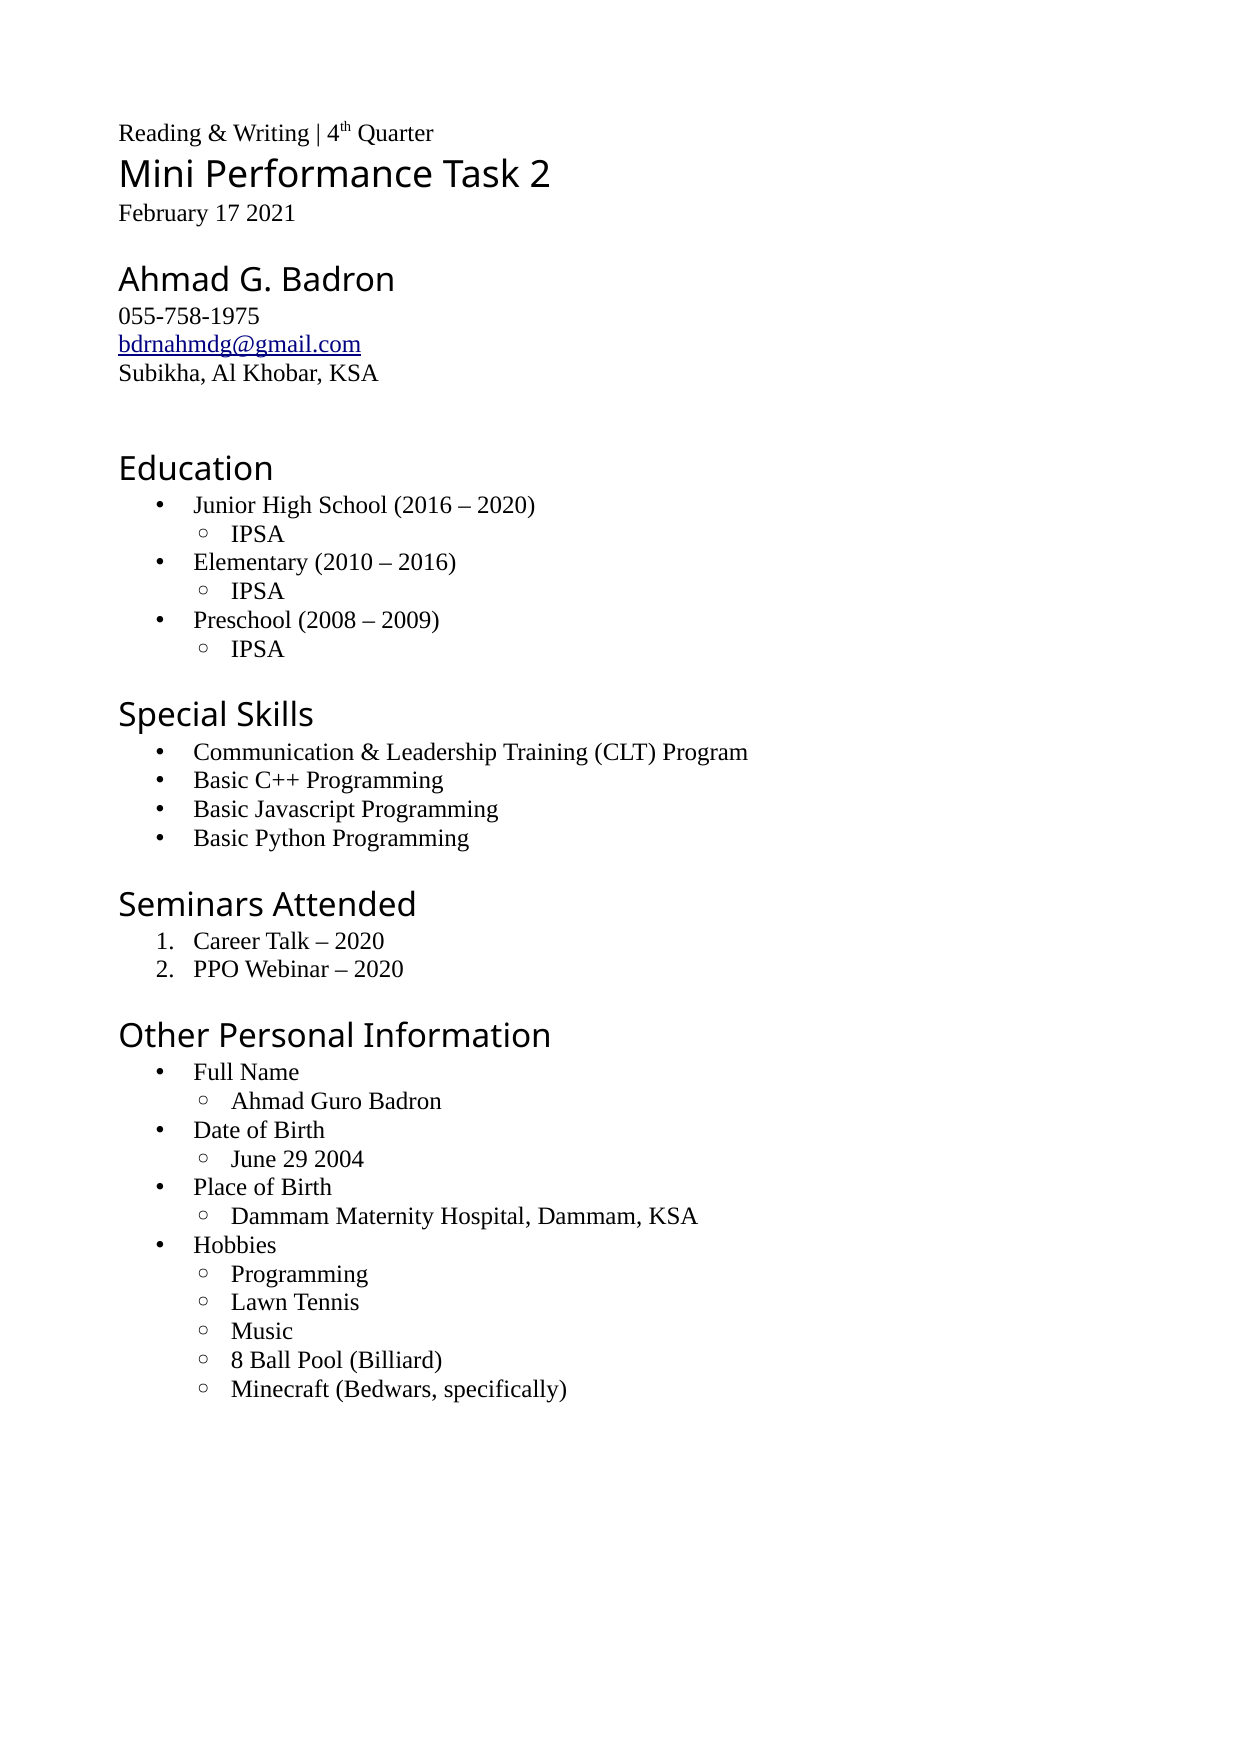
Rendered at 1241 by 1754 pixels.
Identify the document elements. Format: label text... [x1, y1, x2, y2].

list Elementary (2010 – 2016) [156, 547, 1122, 576]
text Special Skills [118, 691, 1122, 737]
list Dammam Maternity Hospital, Dammam, KSA [193, 1201, 1122, 1230]
list Basic C++ Programming [156, 765, 1122, 794]
text February 17 2021 [118, 198, 1122, 227]
text Reading & Writing | 4th Quarter [118, 118, 1122, 147]
text 055-758-1975 [118, 301, 1122, 329]
list Hobbies [156, 1230, 1122, 1259]
text Seminars Attended [118, 880, 1122, 926]
list Music [193, 1316, 1122, 1345]
list 8 Ball Pool (Billiard) [193, 1345, 1122, 1374]
list IPSA [193, 576, 1122, 605]
list Minecraft (Bedwars, specifically) [193, 1374, 1122, 1402]
text Education [118, 444, 1122, 490]
list June 29 2004 [193, 1144, 1122, 1172]
text Mini Performance Task 2 [118, 147, 1122, 198]
list Place of Birth [156, 1172, 1122, 1201]
list Communication & Leadership Training (CLT) Program [156, 737, 1122, 765]
list PPO Webinar – 2020 [156, 954, 1122, 983]
list Junior High School (2016 – 2020) [156, 490, 1122, 519]
list Date of Birth [156, 1115, 1122, 1144]
list IPSA [193, 634, 1122, 662]
text Subikha, Al Khobar, KSA [118, 358, 1122, 387]
list IPSA [193, 519, 1122, 547]
list Basic Javascript Programming [156, 794, 1122, 823]
list Preschool (2008 – 2009) [156, 605, 1122, 634]
list Full Name [156, 1057, 1122, 1086]
list Career Talk – 2020 [156, 926, 1122, 954]
list Ahmad Guro Badron [193, 1086, 1122, 1115]
list Programming [193, 1259, 1122, 1287]
list Basic Python Programming [156, 823, 1122, 852]
text bdrnahmdg@gmail.com [118, 329, 1122, 358]
text Ahmad G. Badron [118, 255, 1122, 301]
list Lawn Tennis [193, 1287, 1122, 1316]
text Other Personal Information [118, 1012, 1122, 1057]
